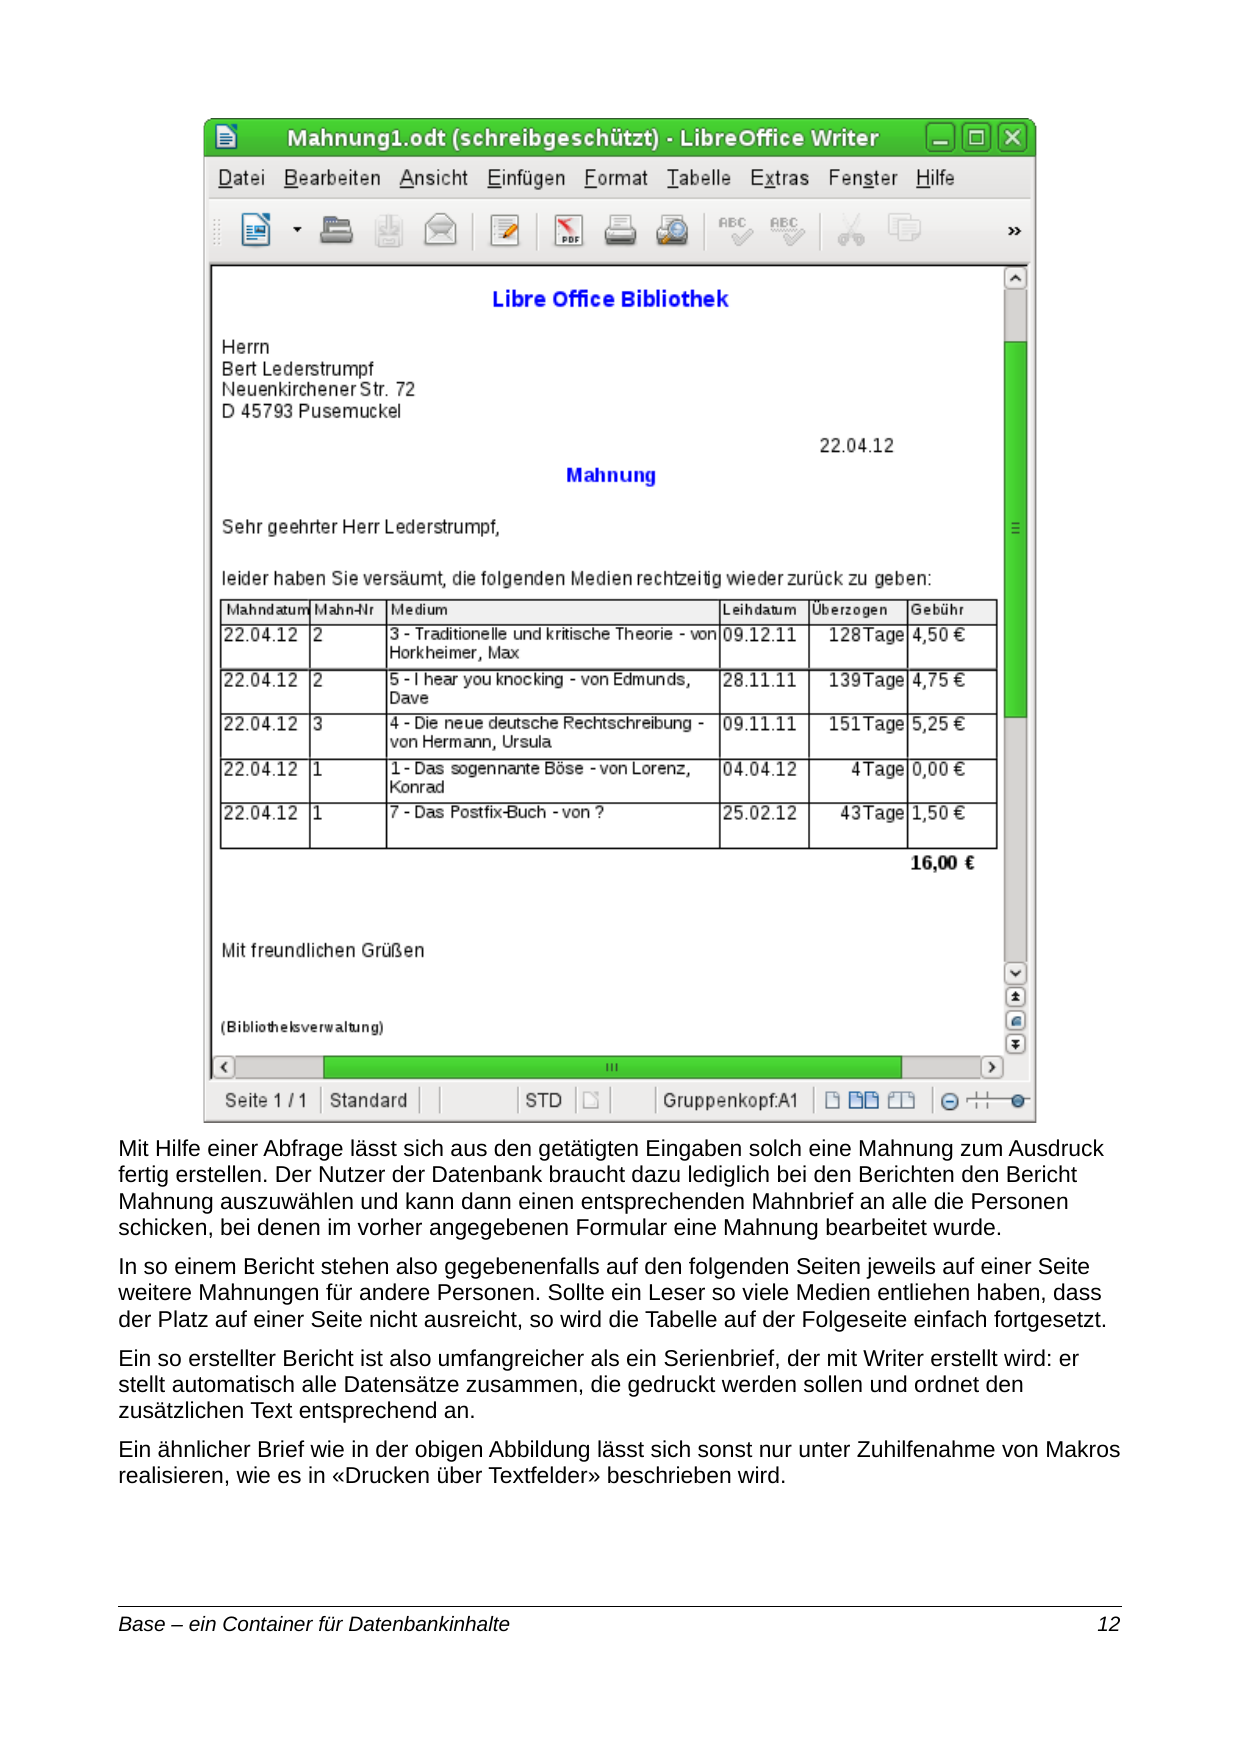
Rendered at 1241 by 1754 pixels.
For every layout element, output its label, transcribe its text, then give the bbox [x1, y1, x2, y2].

text Ein ähnlicher Brief wie in der obigen Abbildung lässt sich sonst nur unter Zuhilfenahme von Makros realisieren, wie es in «Drucken über Textfelder» beschrieben wird. [118, 1436, 1122, 1489]
text Ein so erstellter Bericht ist also umfangreicher als ein Serienbrief, der mit Writer erstellt wird: er stellt automatisch alle Datensätze zusammen, die gedruckt werden sollen und ordnet den zusätzlichen Text entsprechend an. [118, 1344, 1122, 1424]
text Mit Hilfe einer Abfrage lässt sich aus den getätigten Eingaben solch eine Mahnung zum Ausdruck fertig erstellen. Der Nutzer der Datenbank braucht dazu lediglich bei den Berichten den Bericht Mahnung auszuwählen und kann dann einen entsprechenden Mahnbrief an alle die Personen schicken, bei denen im vorher angegebenen Formular eine Mahnung bearbeitet wurde. [118, 1135, 1122, 1241]
picture [203, 118, 1037, 1123]
text In so einem Bericht stehen also gegebenenfalls auf den folgenden Seiten jeweils auf einer Seite weitere Mahnungen für andere Personen. Sollte ein Leser so viele Medien entliehen haben, dass der Platz auf einer Seite nicht ausreicht, so wird die Tabelle auf der Folgeseite einfach fortgesetzt. [118, 1253, 1122, 1332]
